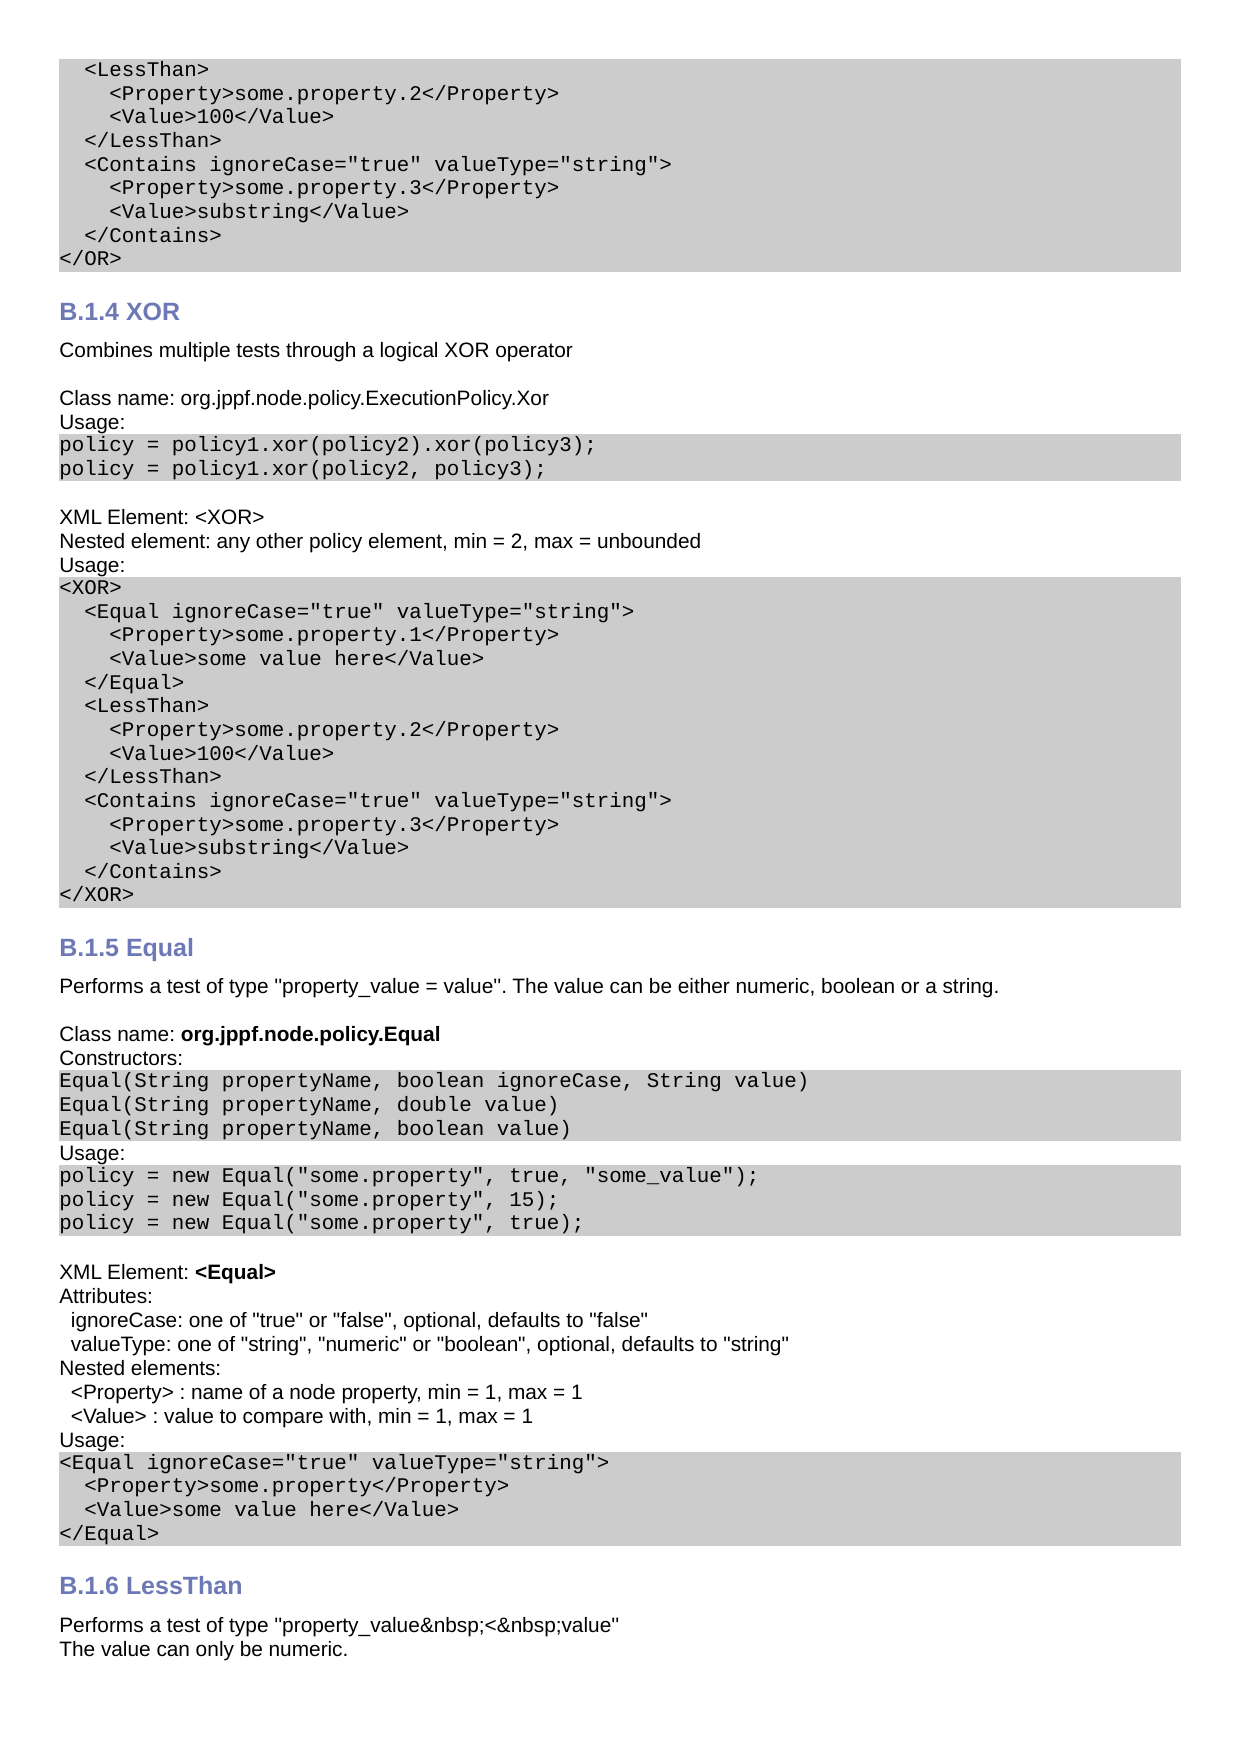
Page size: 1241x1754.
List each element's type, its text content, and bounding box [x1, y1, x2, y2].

text <Property>some.property.3</Property> [59, 813, 1181, 837]
text <Value>100</Value> [59, 106, 1181, 130]
text Performs a test of type ''property_value = value''. The value can be either numeric, boolean or a string. [59, 974, 1181, 998]
text <Equal ignoreCase="true" valueType="string"> [59, 1452, 1181, 1475]
text <Equal ignoreCase="true" valueType="string"> [59, 601, 1181, 624]
text policy = policy1.xor(policy2).xor(policy3); [59, 434, 1181, 458]
text </Equal> [59, 1523, 1181, 1546]
text policy = new Equal("some.property", 15); [59, 1189, 1181, 1212]
text <Value>some value here</Value> [59, 1499, 1181, 1523]
text <Property>some.property</Property> [59, 1475, 1181, 1499]
text Class name: org.jppf.node.policy.Equal [59, 1022, 1181, 1046]
text Constructors: [59, 1046, 1181, 1070]
text <Property>some.property.3</Property> [59, 177, 1181, 201]
text <Value>100</Value> [59, 743, 1181, 766]
text Class name: org.jppf.node.policy.ExecutionPolicy.Xor [59, 386, 1181, 410]
subtitle Equal [59, 933, 1181, 962]
text </Equal> [59, 672, 1181, 695]
text Equal(String propertyName, boolean ignoreCase, String value) [59, 1070, 1181, 1094]
text Equal(String propertyName, boolean value) [59, 1117, 1181, 1141]
text Usage: [59, 1141, 1181, 1165]
text valueType: one of "string", "numeric" or "boolean", optional, defaults to "string" [59, 1332, 1181, 1356]
text <Value>substring</Value> [59, 837, 1181, 861]
text <Value>substring</Value> [59, 201, 1181, 224]
text policy = new Equal("some.property", true); [59, 1212, 1181, 1236]
text ignoreCase: one of "true" or "false", optional, defaults to "false" [59, 1308, 1181, 1332]
text Usage: [59, 553, 1181, 577]
text </LessThan> [59, 130, 1181, 154]
text The value can only be numeric. [59, 1636, 1181, 1660]
text Attributes: [59, 1284, 1181, 1308]
text </Contains> [59, 224, 1181, 248]
text <Value> : value to compare with, min = 1, max = 1 [59, 1404, 1181, 1428]
text <XOR> [59, 577, 1181, 601]
text policy = new Equal("some.property", true, "some_value"); [59, 1165, 1181, 1189]
subtitle XOR [59, 297, 1181, 326]
text <Property> : name of a node property, min = 1, max = 1 [59, 1380, 1181, 1404]
text Usage: [59, 1428, 1181, 1452]
text <LessThan> [59, 59, 1181, 83]
text </Contains> [59, 861, 1181, 884]
text <Property>some.property.2</Property> [59, 719, 1181, 743]
text <Property>some.property.2</Property> [59, 83, 1181, 106]
text XML Element: <Equal> [59, 1260, 1181, 1284]
text <LessThan> [59, 695, 1181, 719]
text <Contains ignoreCase="true" valueType="string"> [59, 790, 1181, 813]
text Combines multiple tests through a logical XOR operator [59, 338, 1181, 362]
text <Value>some value here</Value> [59, 648, 1181, 672]
text <Property>some.property.1</Property> [59, 624, 1181, 648]
text </OR> [59, 248, 1181, 272]
text <Contains ignoreCase="true" valueType="string"> [59, 154, 1181, 177]
text Equal(String propertyName, double value) [59, 1094, 1181, 1117]
text Usage: [59, 410, 1181, 434]
text Nested element: any other policy element, min = 2, max = unbounded [59, 529, 1181, 553]
text Nested elements: [59, 1356, 1181, 1380]
text policy = policy1.xor(policy2, policy3); [59, 458, 1181, 481]
subtitle LessThan [59, 1571, 1181, 1600]
text Performs a test of type ''property_value&nbsp;<&nbsp;value'' [59, 1612, 1181, 1636]
text </XOR> [59, 884, 1181, 908]
text XML Element: <XOR> [59, 505, 1181, 529]
text </LessThan> [59, 766, 1181, 790]
